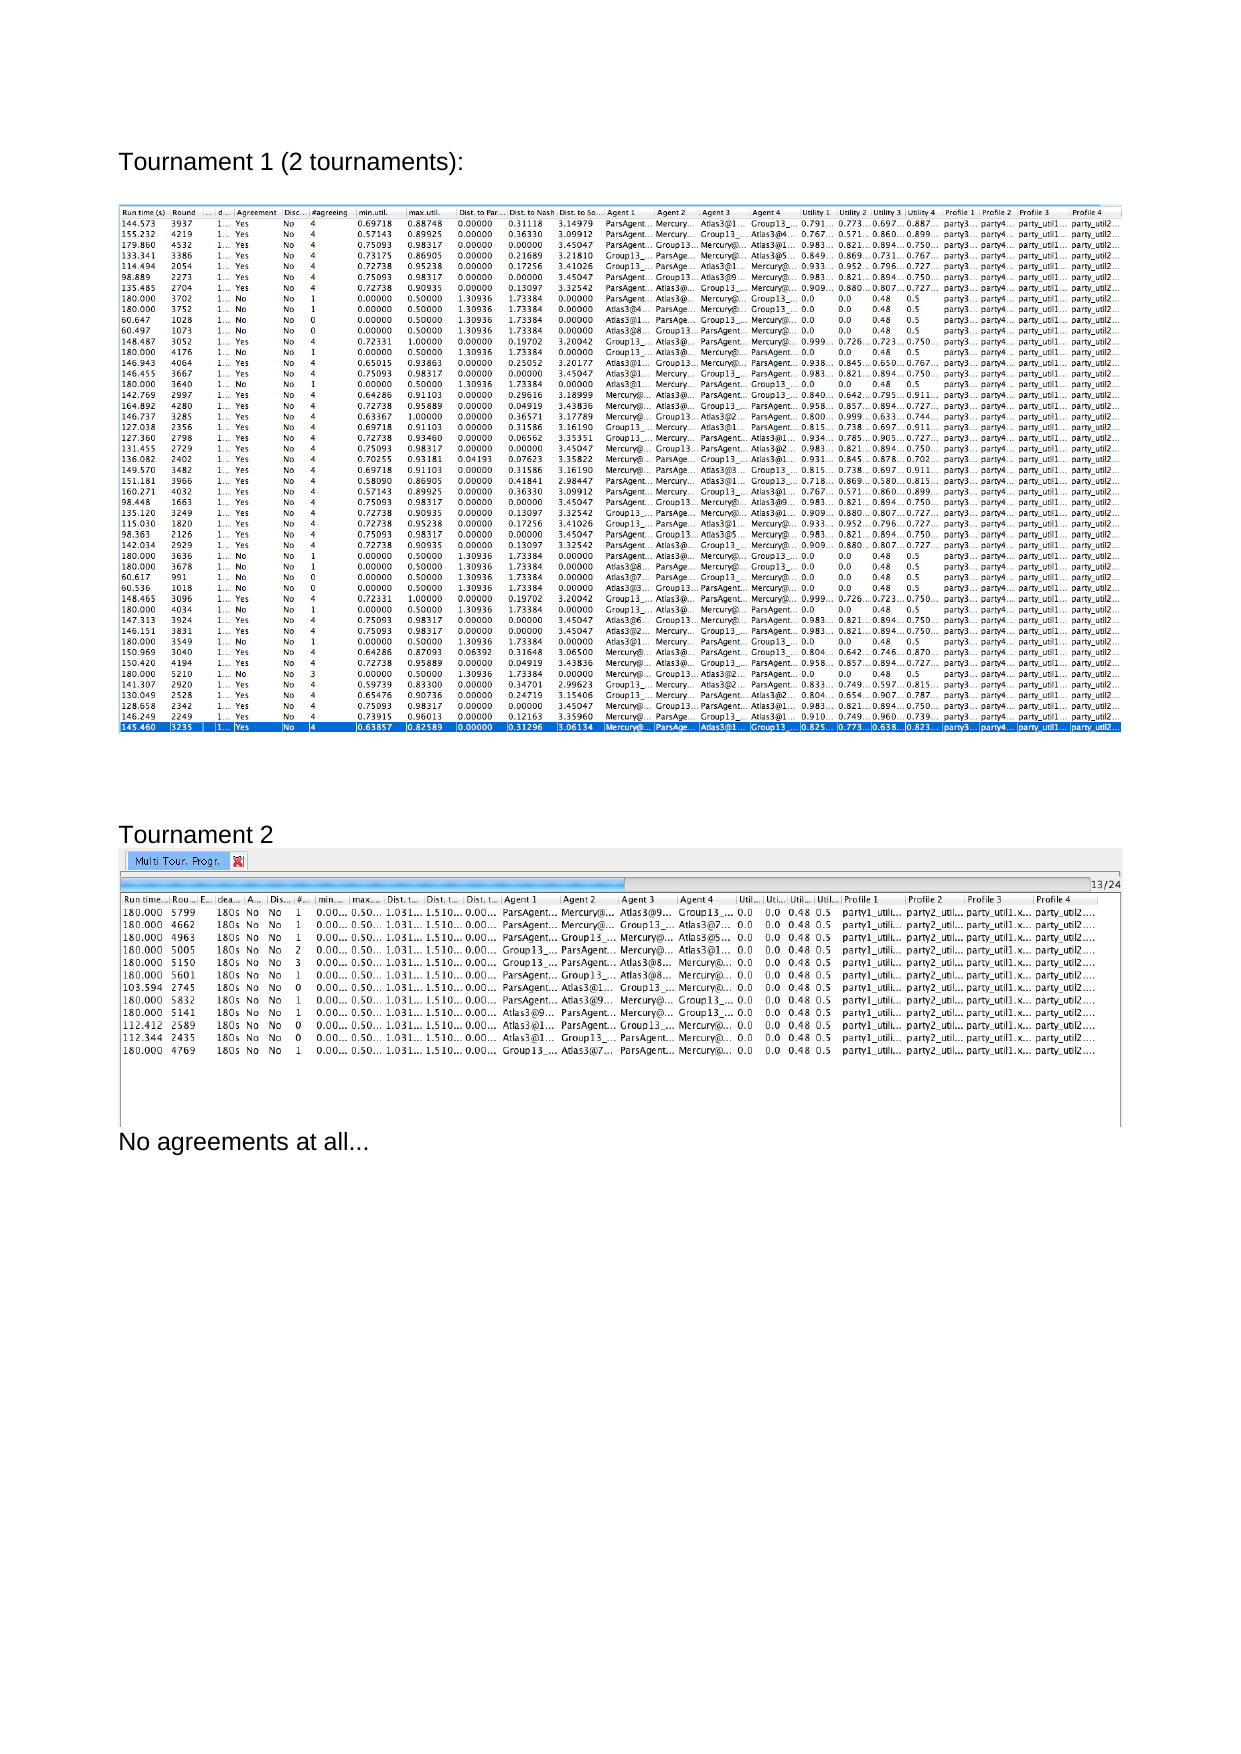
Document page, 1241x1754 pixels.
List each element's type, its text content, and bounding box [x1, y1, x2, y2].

picture [118, 204, 1123, 734]
text No agreements at all... [118, 1127, 1122, 1156]
text Tournament 1 (2 tournaments): [118, 147, 1122, 176]
text Tournament 2 [118, 820, 1122, 848]
picture [118, 848, 1123, 1127]
